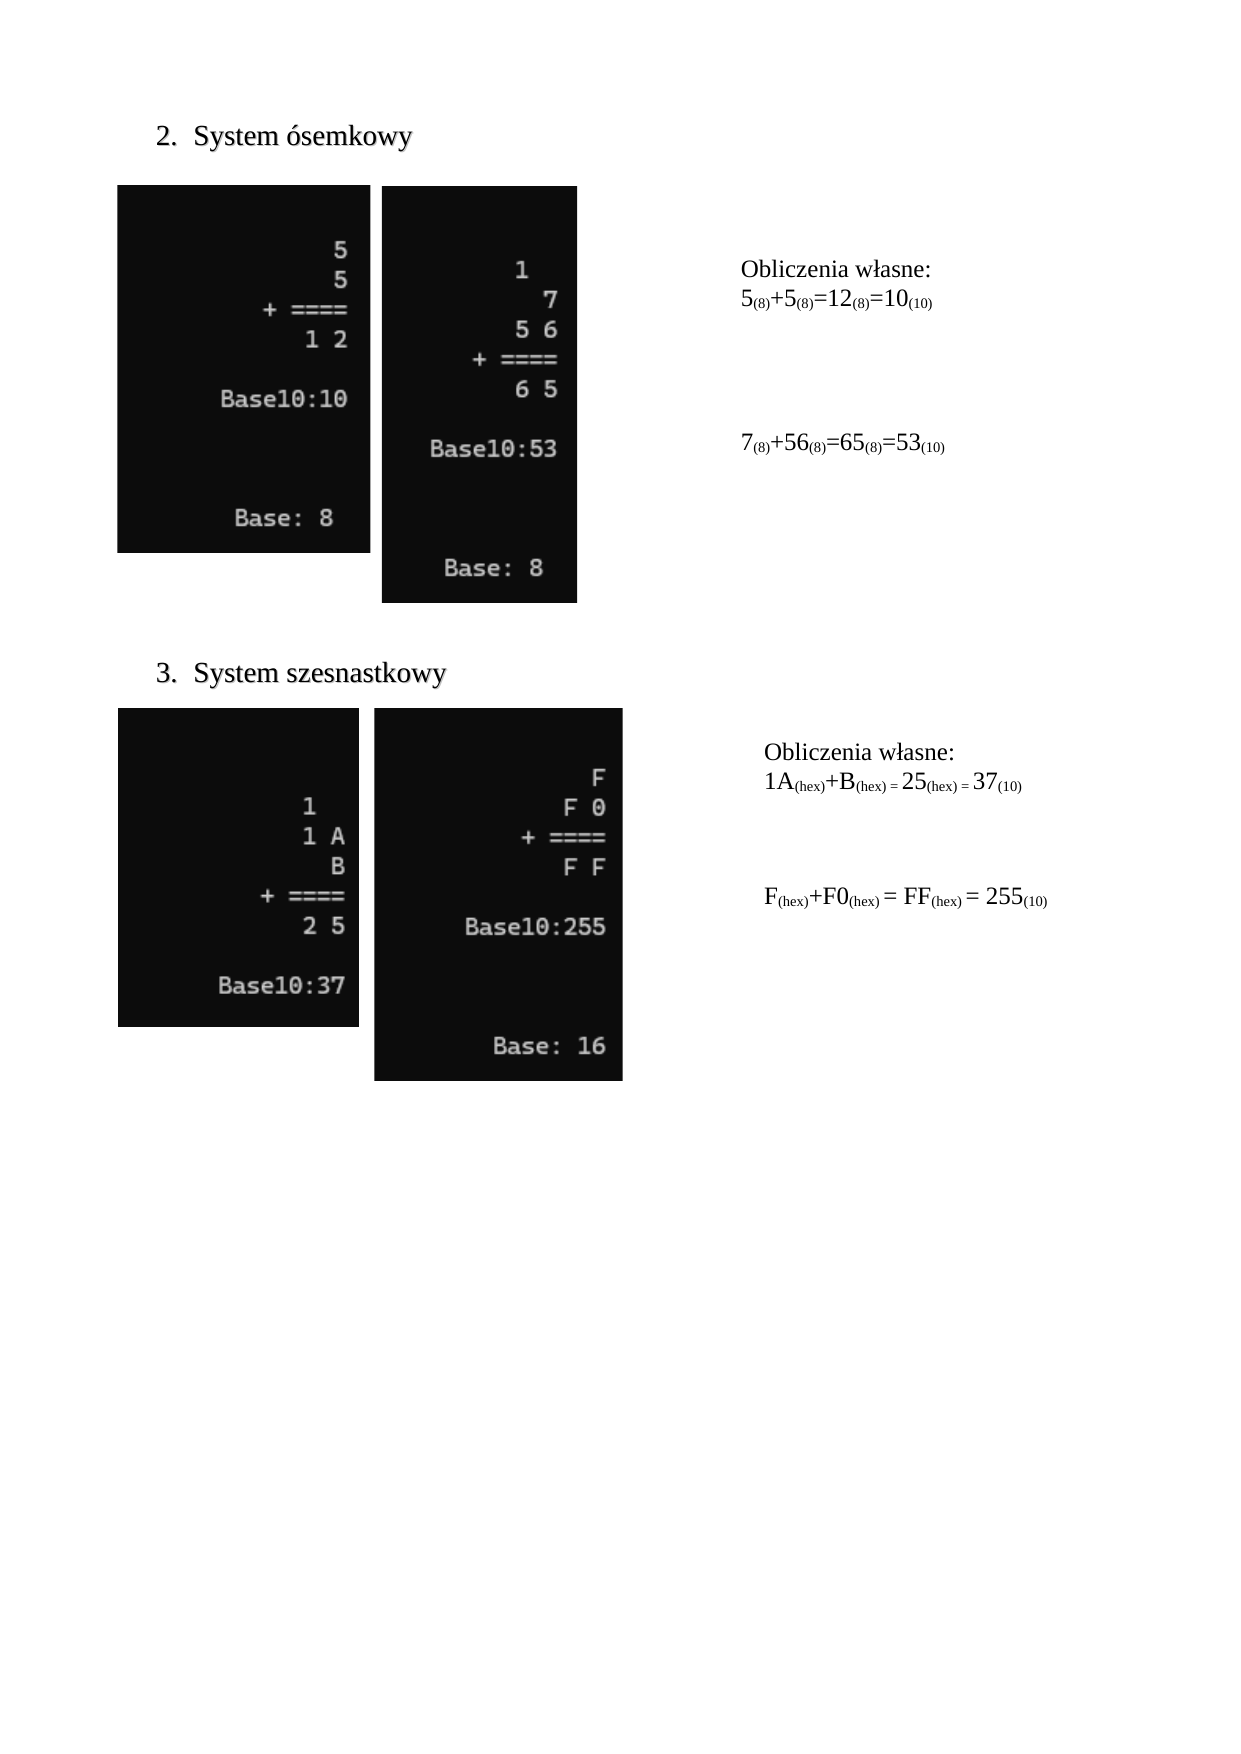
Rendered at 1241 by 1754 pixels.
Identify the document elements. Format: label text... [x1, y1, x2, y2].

picture [374, 708, 623, 1081]
list System ósemkowy [156, 118, 1122, 152]
picture [117, 185, 371, 553]
list System szesnastkowy [156, 655, 1122, 688]
picture [381, 186, 578, 603]
picture [118, 708, 359, 1027]
